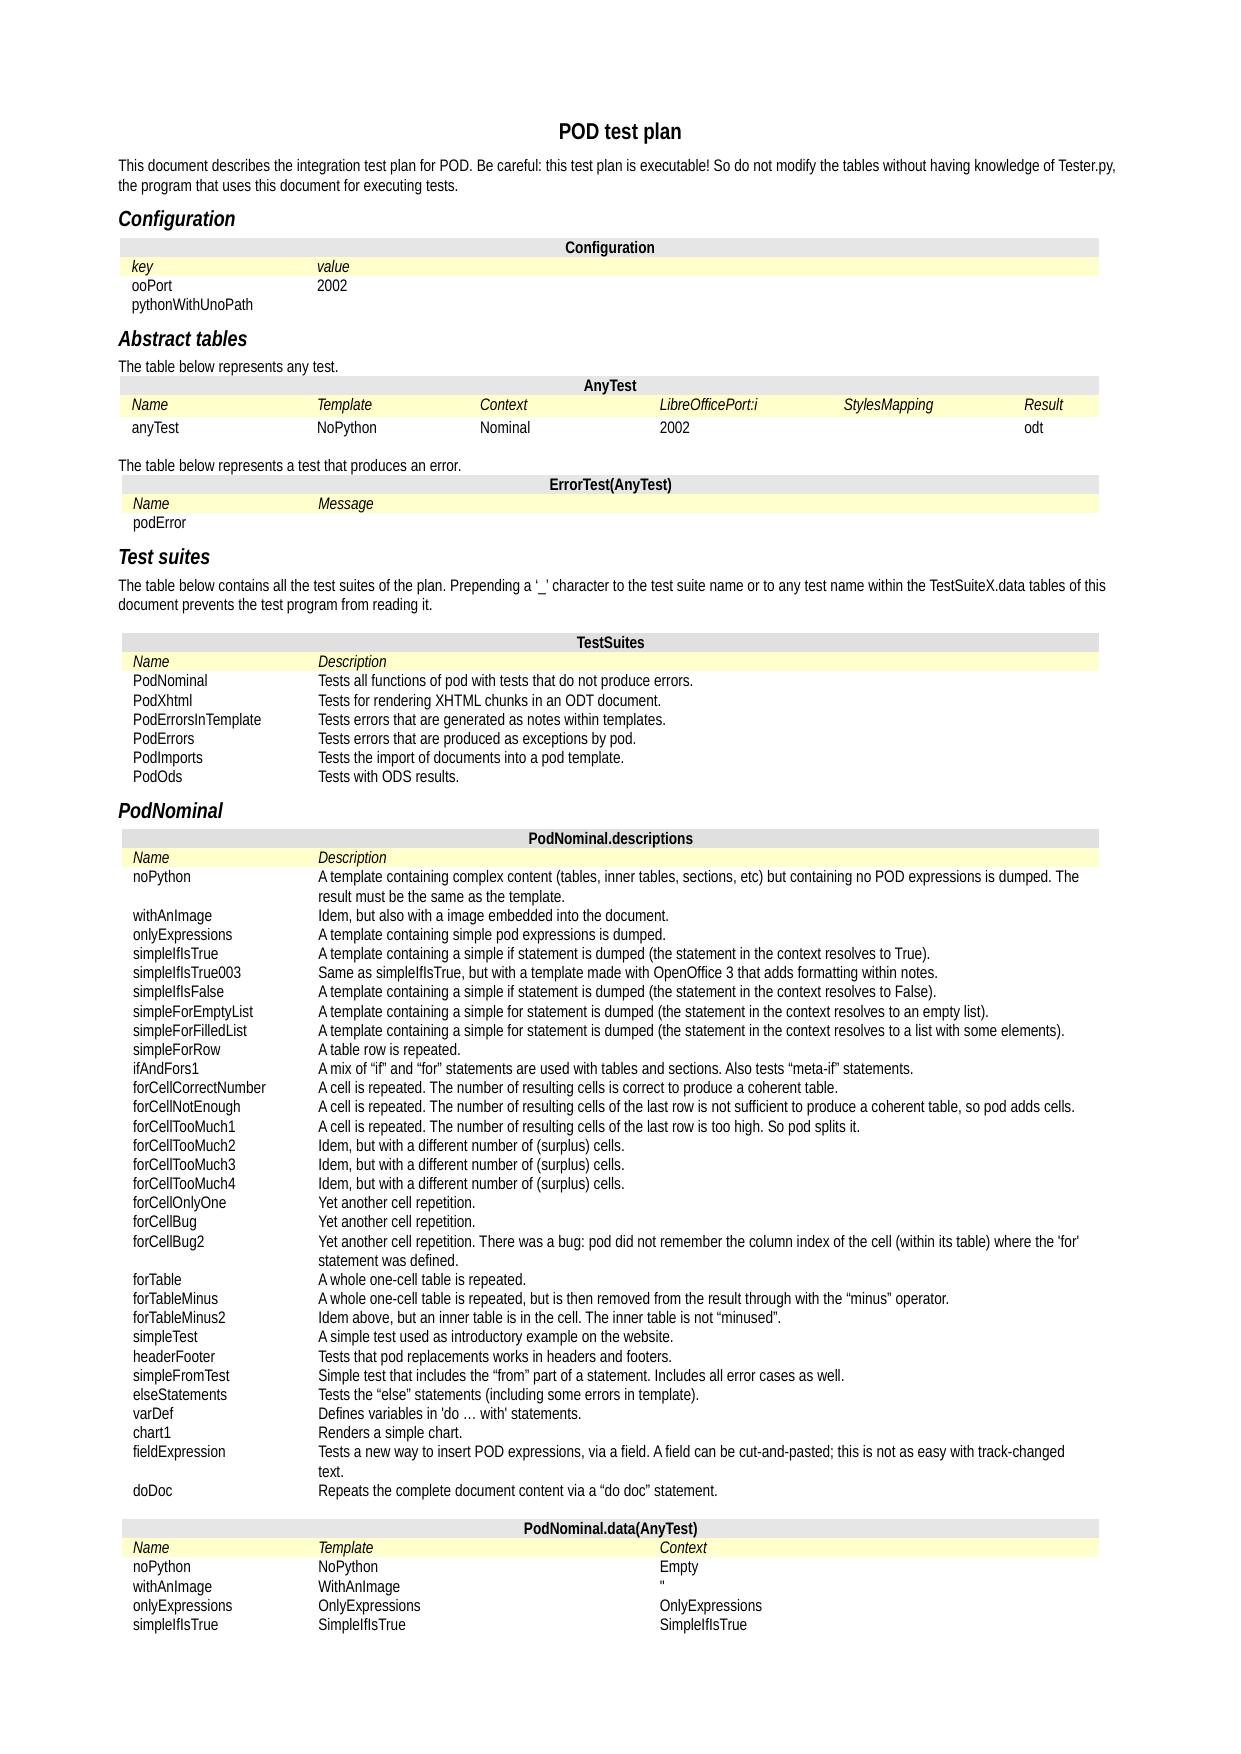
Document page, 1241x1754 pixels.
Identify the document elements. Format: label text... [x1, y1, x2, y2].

table_cell A cell is repeated. The number of resulting cells of the last row is not sufficient to produce a coherent table, so pod adds cells. [307, 1097, 1099, 1116]
table_cell elseStatements [122, 1385, 307, 1404]
table_cell Tests errors that are produced as exceptions by pod. [307, 729, 1099, 748]
table_cell simpleForFilledList [122, 1021, 307, 1040]
table_cell headerFooter [122, 1346, 307, 1366]
table_cell forCellOnlyOne [122, 1193, 307, 1212]
subtitle Test suites [118, 544, 1122, 569]
table_cell Yet another cell repetition. [307, 1212, 1099, 1231]
table_cell simpleIfIsTrue [122, 944, 307, 963]
table_cell [832, 418, 1013, 437]
table_cell anyTest [120, 418, 306, 437]
table_cell PodXhtml [122, 690, 307, 709]
table_cell NoPython [306, 418, 469, 437]
table_cell PodImports [122, 748, 307, 767]
table_cell fieldExpression [122, 1442, 307, 1481]
table_cell Idem above, but an inner table is in the cell. The inner table is not “minused”. [307, 1308, 1099, 1327]
table_cell [306, 295, 1099, 314]
table_cell simpleForRow [122, 1040, 307, 1059]
table_header PodNominal.descriptions [122, 829, 1099, 848]
table_cell Result [1013, 395, 1099, 417]
table_header AnyTest [120, 376, 1099, 395]
table_cell varDef [122, 1404, 307, 1423]
text This document describes the integration test plan for POD. Be careful: this test plan is executable! So do not modify the tables without having knowledge of Tester.py, the program that uses this document for executing tests. [118, 156, 1122, 194]
table_cell forCellTooMuch1 [122, 1116, 307, 1136]
table_cell forCellTooMuch4 [122, 1174, 307, 1193]
text The table below contains all the test suites of the plan. Prepending a ‘_’ character to the test suite name or to any test name within the TestSuiteX.data tables of this document prevents the test program from reading it. [118, 575, 1122, 614]
text The table below represents a test that produces an error. [118, 456, 1122, 475]
table_cell Message [307, 494, 1099, 513]
table_cell ifAndFors1 [122, 1059, 307, 1078]
table_cell PodErrors [122, 729, 307, 748]
subtitle Abstract tables [118, 326, 1122, 351]
table_cell withAnImage [122, 906, 307, 925]
table_cell A template containing a simple if statement is dumped (the statement in the context resolves to True). [307, 944, 1099, 963]
table_cell key [120, 257, 306, 276]
table_cell OnlyExpressions [648, 1596, 1099, 1615]
table_cell A template containing complex content (tables, inner tables, sections, etc) but containing no POD expressions is dumped. The result must be the same as the template. [307, 867, 1099, 906]
subtitle POD test plan [118, 118, 1122, 144]
table_cell A whole one-cell table is repeated, but is then removed from the result through with the “minus” operator. [307, 1289, 1099, 1308]
table_cell 2002 [306, 276, 1099, 295]
table_cell odt [1013, 418, 1099, 437]
table_cell Name [122, 1538, 307, 1557]
table_cell forCellTooMuch3 [122, 1155, 307, 1174]
table_cell simpleIfIsTrue003 [122, 963, 307, 982]
table_cell ooPort [120, 276, 306, 295]
table_cell Name [120, 395, 306, 417]
table_cell Simple test that includes the “from” part of a statement. Includes all error cases as well. [307, 1366, 1099, 1385]
table_cell Defines variables in 'do … with' statements. [307, 1404, 1099, 1423]
table_cell Repeats the complete document content via a “do doc” statement. [307, 1481, 1099, 1500]
table_cell Yet another cell repetition. [307, 1193, 1099, 1212]
table_header PodNominal.data(AnyTest) [122, 1519, 1099, 1538]
table_cell simpleIfIsFalse [122, 982, 307, 1001]
table_cell SimpleIfIsTrue [307, 1615, 648, 1634]
table_cell Description [307, 652, 1099, 671]
table_cell noPython [122, 867, 307, 906]
table_cell A template containing simple pod expressions is dumped. [307, 925, 1099, 944]
table_cell WithAnImage [307, 1576, 648, 1596]
table_cell Nominal [469, 418, 648, 437]
table_cell forCellBug2 [122, 1231, 307, 1270]
table_cell forCellCorrectNumber [122, 1078, 307, 1097]
table_cell Tests that pod replacements works in headers and footers. [307, 1346, 1099, 1366]
table_cell PodNominal [122, 671, 307, 690]
table_cell A template containing a simple for statement is dumped (the statement in the context resolves to an empty list). [307, 1001, 1099, 1021]
table_cell Same as simpleIfIsTrue, but with a template made with OpenOffice 3 that adds formatting within notes. [307, 963, 1099, 982]
table_cell forCellNotEnough [122, 1097, 307, 1116]
table_cell 2002 [648, 418, 832, 437]
table_cell Template [306, 395, 469, 417]
table_cell Tests a new way to insert POD expressions, via a field. A field can be cut-and-pasted; this is not as easy with track-changed text. [307, 1442, 1099, 1481]
text The table below represents any test. [118, 357, 1122, 376]
table_cell podError [122, 513, 307, 532]
table_cell simpleFromTest [122, 1366, 307, 1385]
subtitle Configuration [118, 206, 1122, 231]
table_cell simpleTest [122, 1327, 307, 1346]
table_cell OnlyExpressions [307, 1596, 648, 1615]
table_header ErrorTest(AnyTest) [122, 475, 1099, 494]
table_cell PodOds [122, 767, 307, 786]
table_cell Tests the import of documents into a pod template. [307, 748, 1099, 767]
table_cell Empty [648, 1557, 1099, 1576]
table_cell withAnImage [122, 1576, 307, 1596]
table_cell A table row is repeated. [307, 1040, 1099, 1059]
table_cell Template [307, 1538, 648, 1557]
table_cell onlyExpressions [122, 925, 307, 944]
table_cell SimpleIfIsTrue [648, 1615, 1099, 1634]
table_cell forTableMinus2 [122, 1308, 307, 1327]
table_header Configuration [120, 238, 1099, 257]
table_cell Name [122, 848, 307, 867]
table_cell doDoc [122, 1481, 307, 1500]
table_cell noPython [122, 1557, 307, 1576]
subtitle PodNominal [118, 798, 1122, 823]
table_cell A mix of “if” and “for” statements are used with tables and sections. Also tests “meta-if” statements. [307, 1059, 1099, 1078]
table_cell Tests for rendering XHTML chunks in an ODT document. [307, 690, 1099, 709]
table_header TestSuites [122, 633, 1099, 652]
table_cell Context [648, 1538, 1099, 1557]
table_cell forTable [122, 1270, 307, 1289]
table_cell Tests the “else” statements (including some errors in template). [307, 1385, 1099, 1404]
table_cell simpleIfIsTrue [122, 1615, 307, 1634]
table_cell Idem, but with a different number of (surplus) cells. [307, 1136, 1099, 1155]
table_cell pythonWithUnoPath [120, 295, 306, 314]
table_cell Tests all functions of pod with tests that do not produce errors. [307, 671, 1099, 690]
table_cell simpleForEmptyList [122, 1001, 307, 1021]
table_cell PodErrorsInTemplate [122, 710, 307, 729]
table_cell forTableMinus [122, 1289, 307, 1308]
table_cell Description [307, 848, 1099, 867]
table_cell Renders a simple chart. [307, 1423, 1099, 1442]
table_cell A whole one-cell table is repeated. [307, 1270, 1099, 1289]
table_cell NoPython [307, 1557, 648, 1576]
table_cell chart1 [122, 1423, 307, 1442]
table_cell A template containing a simple if statement is dumped (the statement in the context resolves to False). [307, 982, 1099, 1001]
table_cell A cell is repeated. The number of resulting cells is correct to produce a coherent table. [307, 1078, 1099, 1097]
table_cell LibreOfficePort:i [648, 395, 832, 417]
table_cell Tests errors that are generated as notes within templates. [307, 710, 1099, 729]
table_cell Idem, but with a different number of (surplus) cells. [307, 1155, 1099, 1174]
table_cell A template containing a simple for statement is dumped (the statement in the context resolves to a list with some elements). [307, 1021, 1099, 1040]
table_cell forCellTooMuch2 [122, 1136, 307, 1155]
table_cell onlyExpressions [122, 1596, 307, 1615]
table_cell A simple test used as introductory example on the website. [307, 1327, 1099, 1346]
table_cell Name [122, 494, 307, 513]
table_cell value [306, 257, 1099, 276]
table_cell [307, 513, 1099, 532]
table_cell Yet another cell repetition. There was a bug: pod did not remember the column index of the cell (within its table) where the 'for' statement was defined. [307, 1231, 1099, 1270]
table_cell Name [122, 652, 307, 671]
table_cell forCellBug [122, 1212, 307, 1231]
table_cell StylesMapping [832, 395, 1013, 417]
table_cell Idem, but with a different number of (surplus) cells. [307, 1174, 1099, 1193]
table_cell Idem, but also with a image embedded into the document. [307, 906, 1099, 925]
table_cell " [648, 1576, 1099, 1596]
table_cell Tests with ODS results. [307, 767, 1099, 786]
table_cell Context [469, 395, 648, 417]
table_cell A cell is repeated. The number of resulting cells of the last row is too high. So pod splits it. [307, 1116, 1099, 1136]
